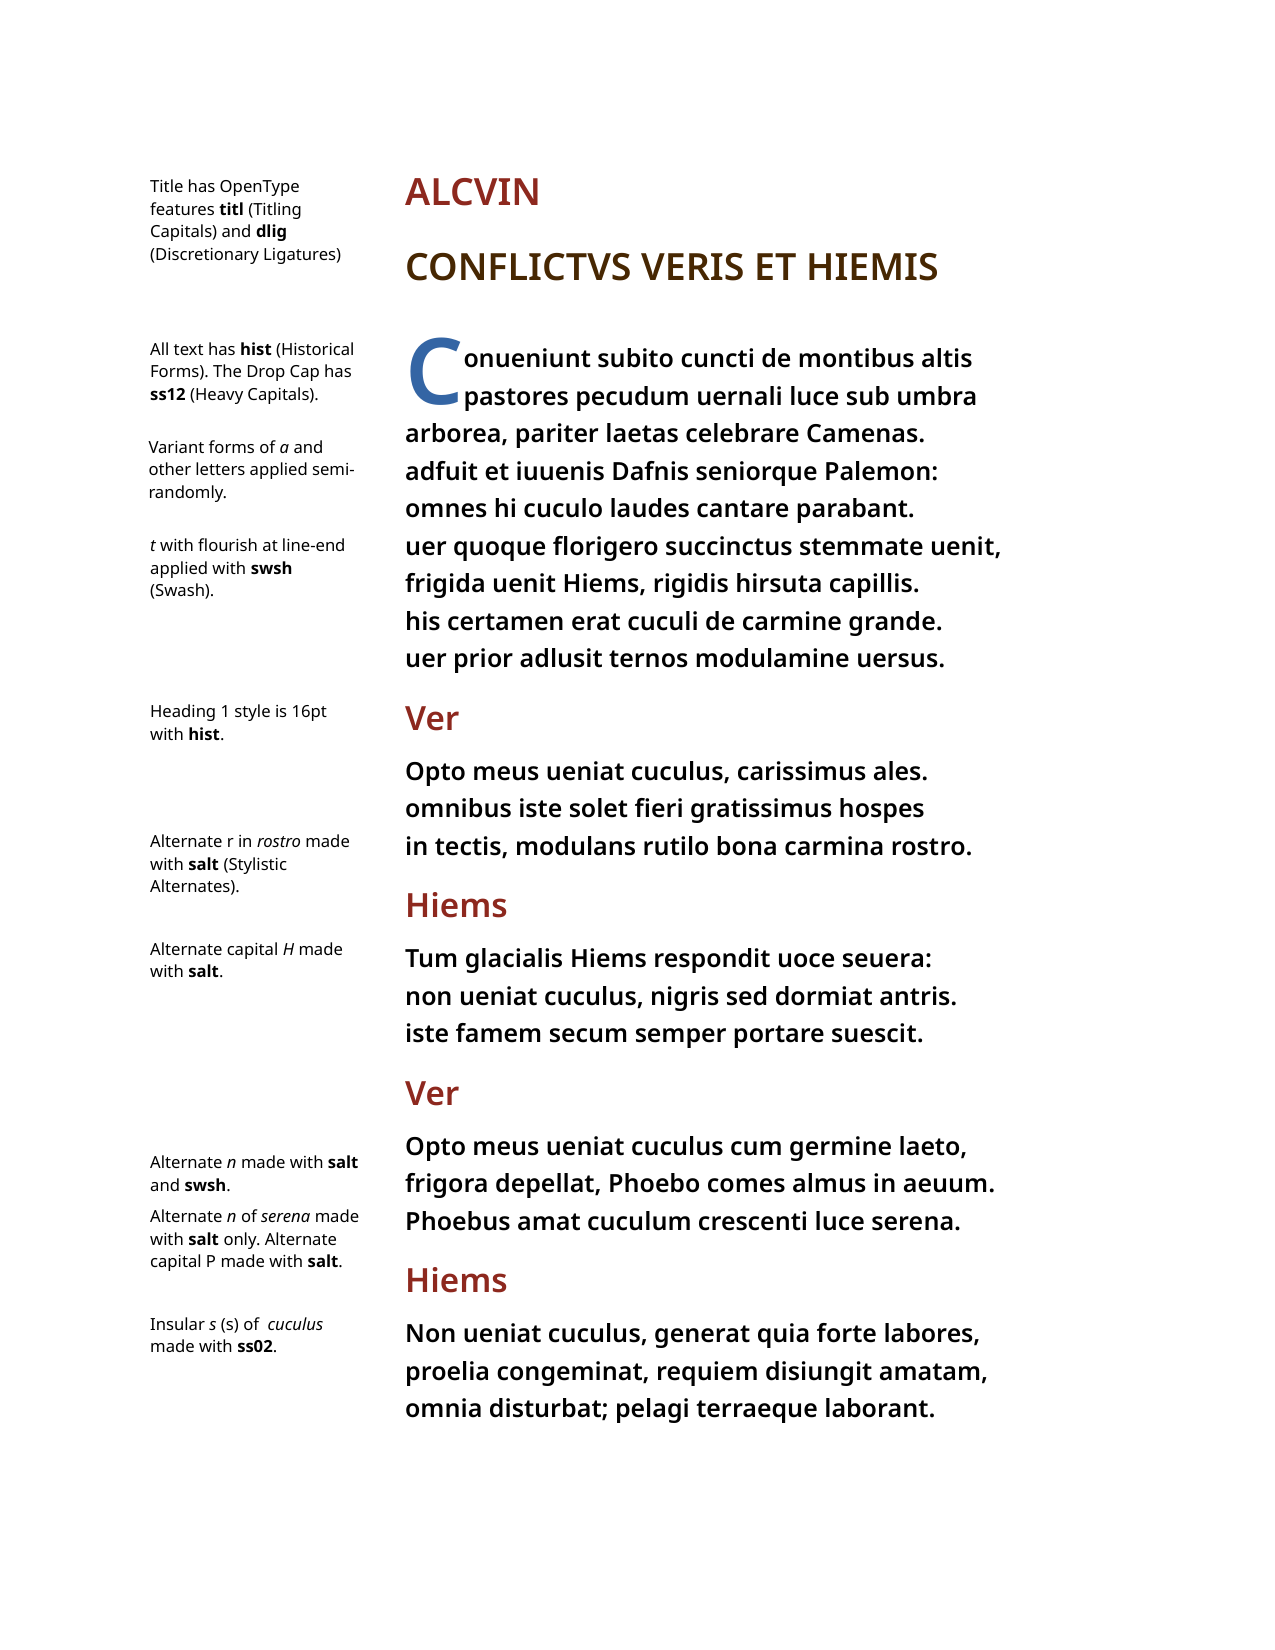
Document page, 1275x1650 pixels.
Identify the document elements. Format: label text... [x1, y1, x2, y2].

text Variant forms of a and other letters applied semi-randomly. [148, 435, 358, 503]
text Alternate n of serena made with salt only. Alternate capital P made with salt. [150, 1204, 360, 1272]
subtitle Ver [405, 700, 1125, 737]
text Conueniunt subito cuncti de montibus altis pastores pecudum uernali luce sub umbra arborea, pariter laetas celebrare Camenas. adfuit et iuuenis Dafnis seniorque Palemon: omnes hi cuculo laudes cantare parabant. uer quoque florigero succinctus stemmate uenit, frigida uenit Hiems, rigidis hirsuta capillis. his certamen erat cuculi de carmine grande. uer prior adlusit ternos modulamine uersus. [405, 337, 1125, 675]
text Title has OpenType features titl (Titling Capitals) and dlig (Discretionary Ligatures) [150, 175, 357, 265]
text All text has hist (Historical Forms). The Drop Cap has ss12 (Heavy Capitals). [150, 337, 360, 405]
subtitle Hiems [405, 887, 1125, 925]
subtitle Ver [405, 1075, 1125, 1112]
text Insular s (s) of cuculus made with ss02. [150, 1312, 360, 1357]
text Alternate r in rostro made with salt (Stylistic Alternates). [150, 829, 360, 897]
title ALCVIN [405, 175, 1125, 212]
text Opto meus ueniat cuculus cum germine laeto, frigora depellat, Phoebo comes almus in aeuum. Phoebus amat cuculum crescenti luce serena. [405, 1125, 1125, 1237]
text Tum glacialis Hiems respondit uoce seuera: non ueniat cuculus, nigris sed dormiat antris. iste famem secum semper portare suescit. [405, 937, 1125, 1050]
text Alternate capital H made with salt. [150, 937, 360, 982]
text Opto meus ueniat cuculus, carissimus ales. omnibus iste solet fieri gratissimus hospes in tectis, modulans rutilo bona carmina rostro. [405, 750, 1125, 862]
text Non ueniat cuculus, generat quia forte labores, proelia congeminat, requiem disiungit amatam, omnia disturbat; pelagi terraeque laborant. [405, 1312, 1125, 1425]
text t with flourish at line-end applied with swsh (Swash). [150, 534, 360, 601]
text Heading 1 style is 16pt with hist. [150, 700, 360, 745]
subtitle Hiems [405, 1262, 1125, 1300]
title CONFLICTVS VERIS ET HIEMIS [405, 250, 1125, 287]
text Alternate n made with salt and swsh. [150, 1151, 360, 1196]
